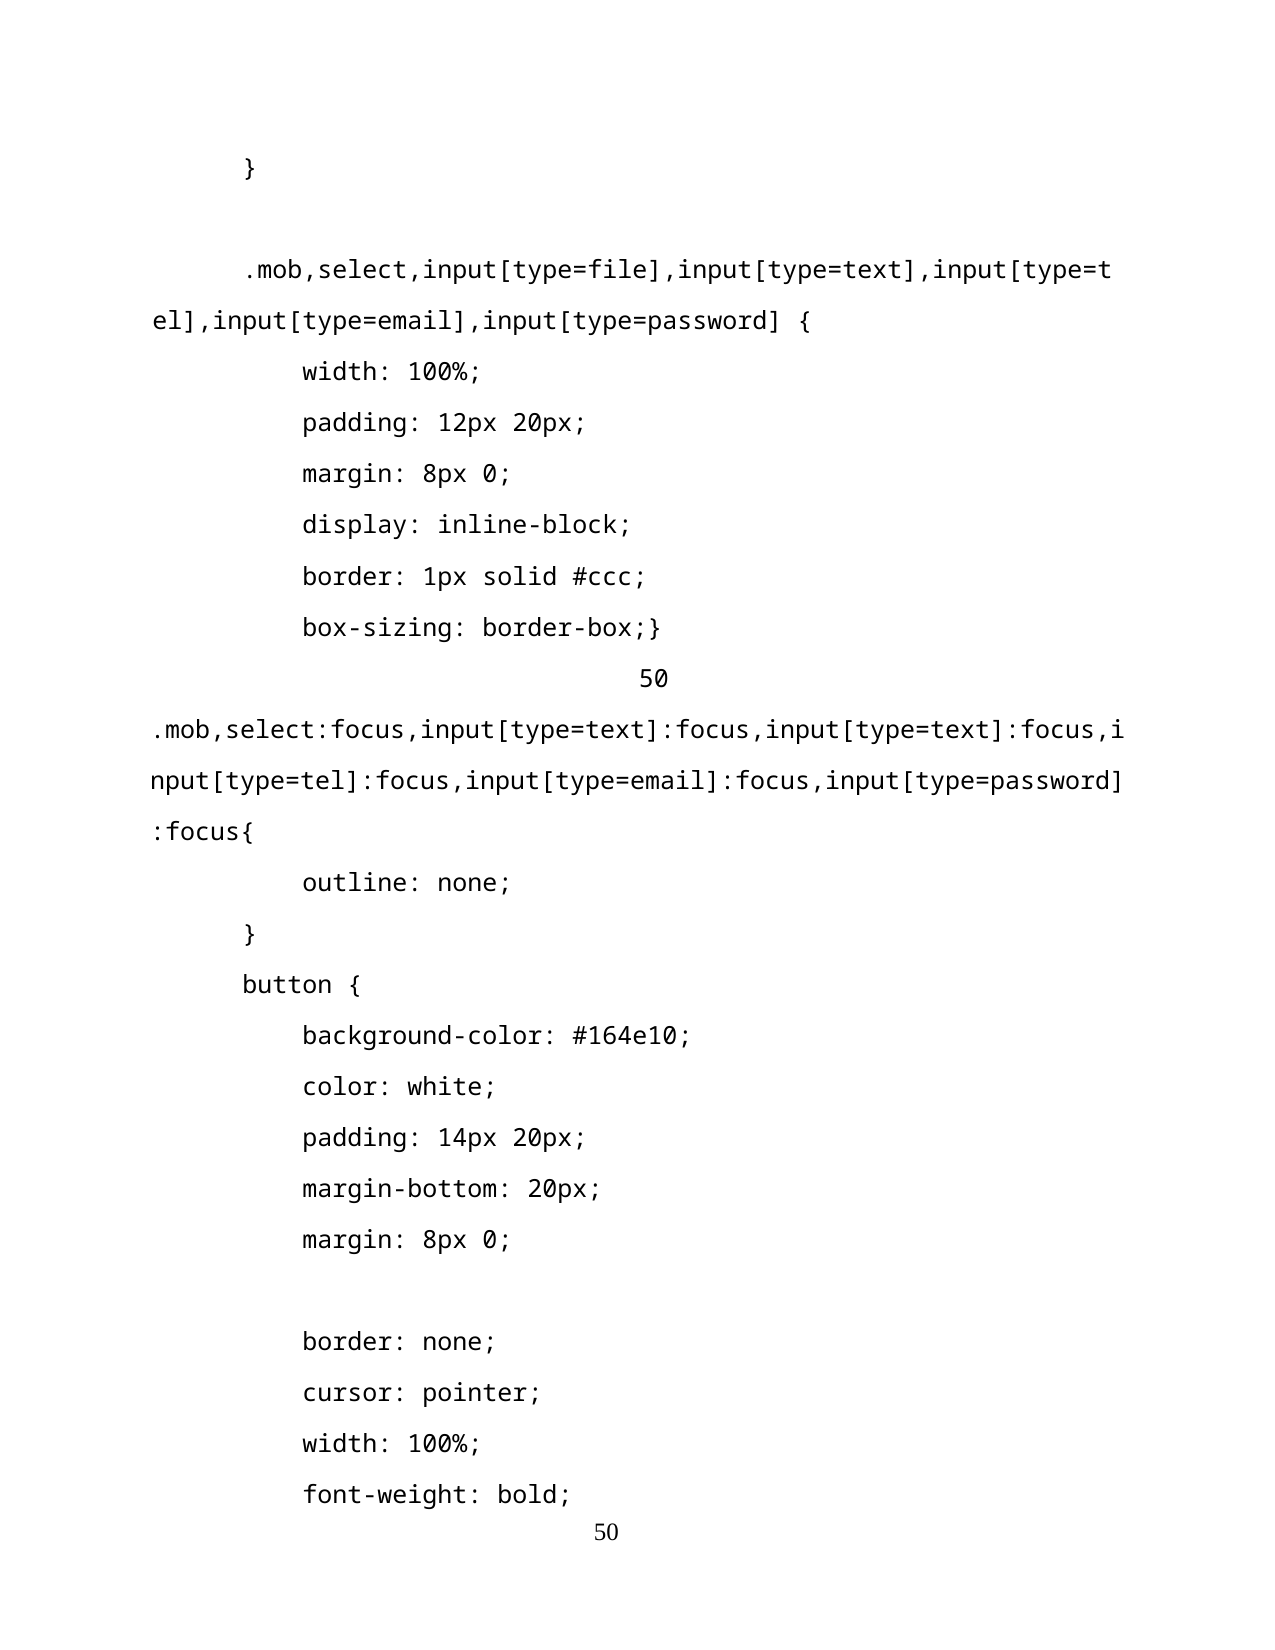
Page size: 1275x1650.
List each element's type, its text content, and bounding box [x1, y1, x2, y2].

text .mob,select:focus,input[type=text]:focus,input[type=text]:focus,input[type=tel]:focus,input[type=email]:focus,input[type=password]:focus{ [150, 711, 1125, 847]
text padding: 12px 20px; [152, 405, 1125, 439]
text margin: 8px 0; [152, 1222, 1125, 1256]
text 41 [152, 660, 1125, 694]
text } [152, 150, 1125, 184]
text box-sizing: border-box;} [152, 609, 1125, 643]
text border: none; [152, 1324, 1125, 1358]
text margin-bottom: 20px; [152, 1171, 1125, 1205]
text outline: none; [152, 864, 1125, 898]
text cursor: pointer; [152, 1375, 1125, 1409]
text display: inline-block; [152, 507, 1125, 541]
text font-weight: bold; [152, 1477, 1125, 1511]
text padding: 14px 20px; [152, 1120, 1125, 1154]
text button { [152, 967, 1125, 1001]
text } [152, 916, 1125, 949]
text margin: 8px 0; [152, 456, 1125, 490]
text width: 100%; [152, 1426, 1125, 1460]
text background-color: #164e10; [152, 1018, 1125, 1052]
text .mob,select,input[type=file],input[type=text],input[type=tel],input[type=email],input[type=password] { [152, 252, 1125, 337]
text color: white; [152, 1069, 1125, 1103]
text width: 100%; [152, 354, 1125, 388]
text border: 1px solid #ccc; [152, 558, 1125, 592]
